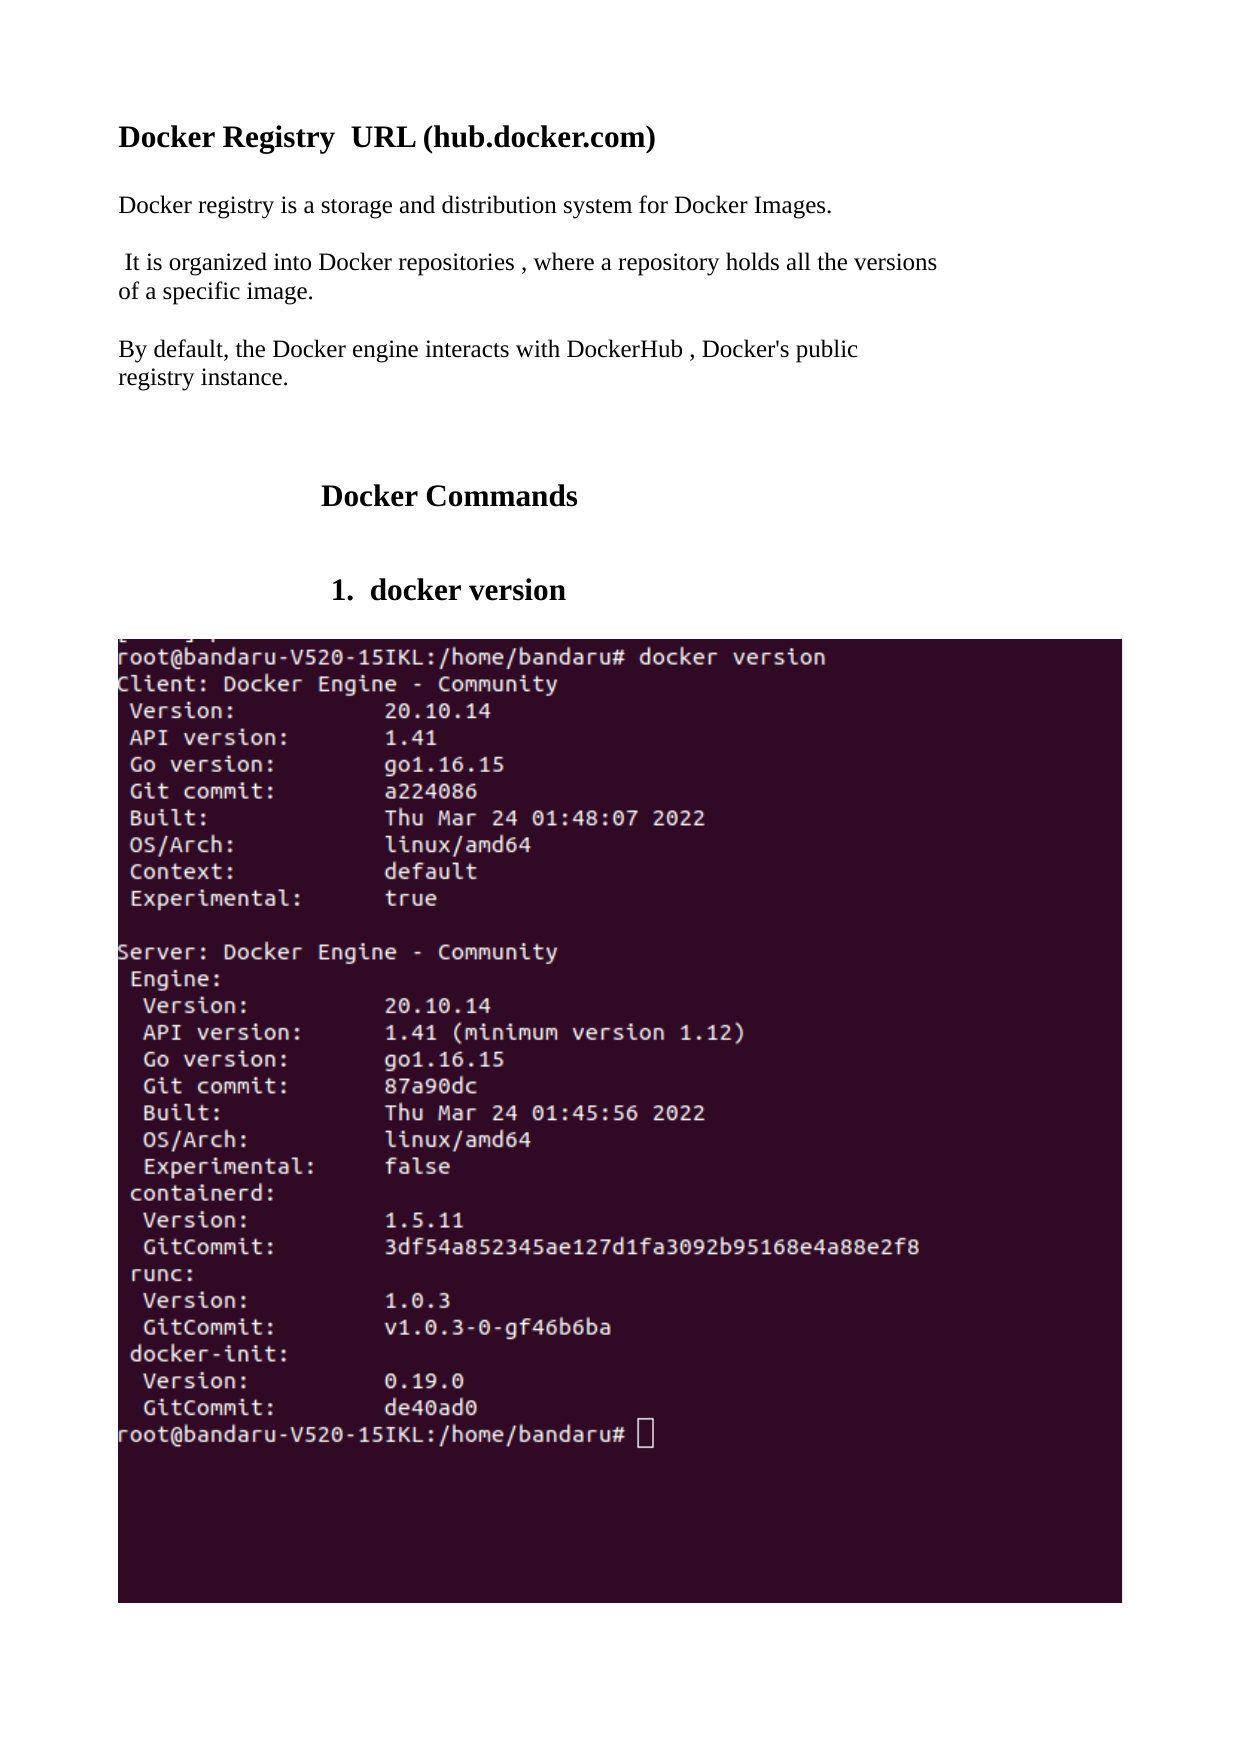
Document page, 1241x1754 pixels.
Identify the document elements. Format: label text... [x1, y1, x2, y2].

text 1. docker version [118, 571, 1122, 607]
text of a specific image. [118, 276, 1122, 305]
text Docker Commands [118, 477, 1122, 513]
text It is organized into Docker repositories , where a repository holds all the versions [118, 247, 1122, 276]
text Docker Registry URL (hub.docker.com) [118, 118, 1122, 154]
text Docker registry is a storage and distribution system for Docker Images. [118, 190, 1122, 219]
text registry instance. [118, 362, 1122, 391]
picture [118, 639, 1123, 1603]
text By default, the Docker engine interacts with DockerHub , Docker's public [118, 334, 1122, 362]
